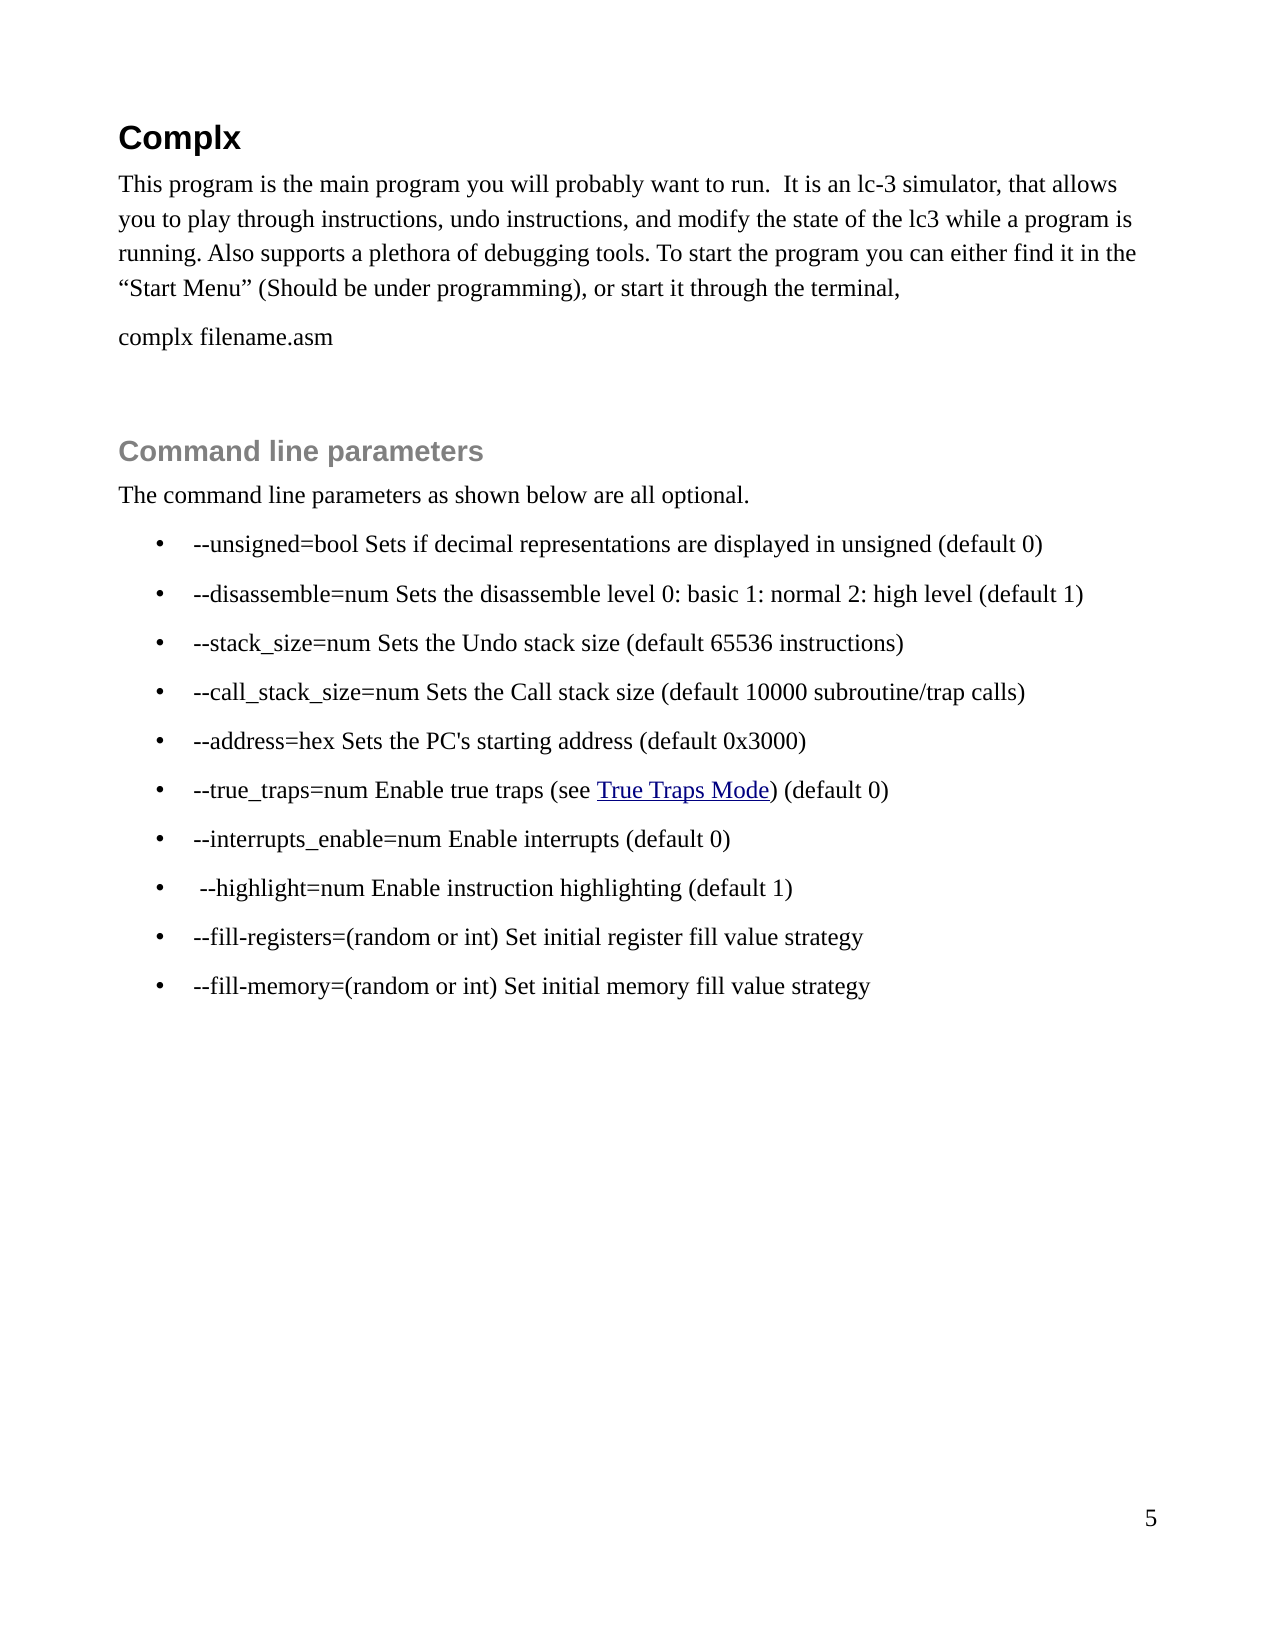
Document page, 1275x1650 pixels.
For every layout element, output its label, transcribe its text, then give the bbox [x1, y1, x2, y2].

list --highlight=num Enable instruction highlighting (default 1) [156, 873, 1157, 902]
text This program is the main program you will probably want to run. It is an lc-3 simulator, that allows you to play through instructions, undo instructions, and modify the state of the lc3 while a program is running. Also supports a plethora of debugging tools. To start the program you can either find it in the “Start Menu” (Should be under programming), or start it through the terminal, [118, 169, 1157, 301]
list --disassemble=num Sets the disassemble level 0: basic 1: normal 2: high level (default 1) [156, 579, 1157, 607]
list --interrupts_enable=num Enable interrupts (default 0) [156, 824, 1157, 853]
list --fill-memory=(random or int) Set initial memory fill value strategy [156, 971, 1157, 1000]
list --unsigned=bool Sets if decimal representations are displayed in unsigned (default 0) [156, 529, 1157, 558]
subtitle Command line parameters [118, 434, 1157, 468]
text The command line parameters as shown below are all optional. [118, 481, 1157, 509]
list --fill-registers=(random or int) Set initial register fill value strategy [156, 922, 1157, 951]
list --true_traps=num Enable true traps (see True Traps Mode) (default 0) [156, 775, 1157, 804]
list --address=hex Sets the PC's starting address (default 0x3000) [156, 726, 1157, 754]
list --call_stack_size=num Sets the Call stack size (default 10000 subroutine/trap calls) [156, 677, 1157, 706]
text complx filename.asm [118, 322, 1157, 351]
list --stack_size=num Sets the Undo stack size (default 65536 instructions) [156, 628, 1157, 656]
subtitle Complx [118, 118, 1157, 157]
